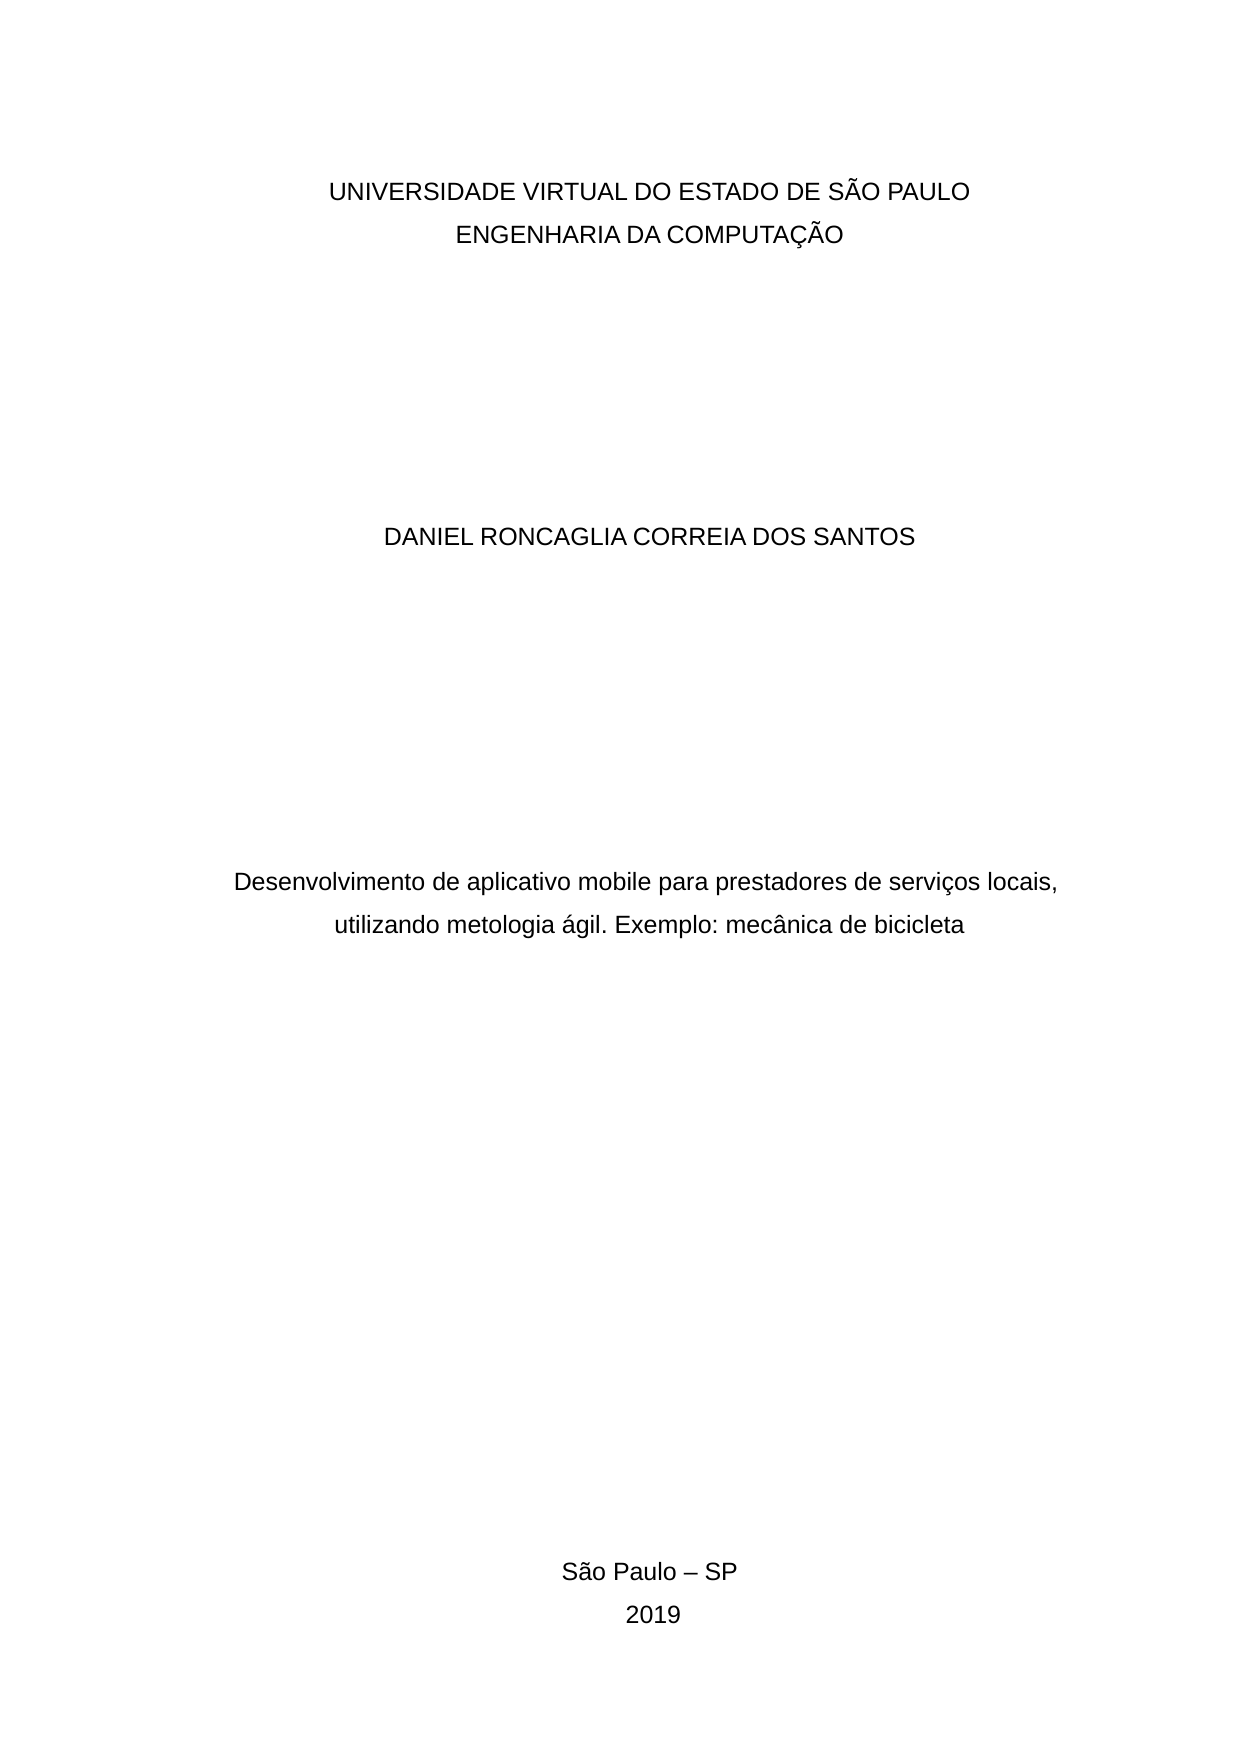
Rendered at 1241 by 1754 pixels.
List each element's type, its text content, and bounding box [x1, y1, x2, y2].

text 2019 [177, 1600, 1122, 1629]
text São Paulo – SP [177, 1557, 1122, 1586]
text utilizando metologia ágil. Exemplo: mecânica de bicicleta [177, 910, 1122, 939]
text ENGENHARIA DA COMPUTAÇÃO [177, 220, 1122, 249]
text UNIVERSIDADE VIRTUAL DO ESTADO DE SÃO PAULO [177, 177, 1122, 206]
text DANIEL RONCAGLIA CORREIA DOS SANTOS [177, 522, 1122, 551]
text Desenvolvimento de aplicativo mobile para prestadores de serviços locais, [177, 867, 1122, 896]
